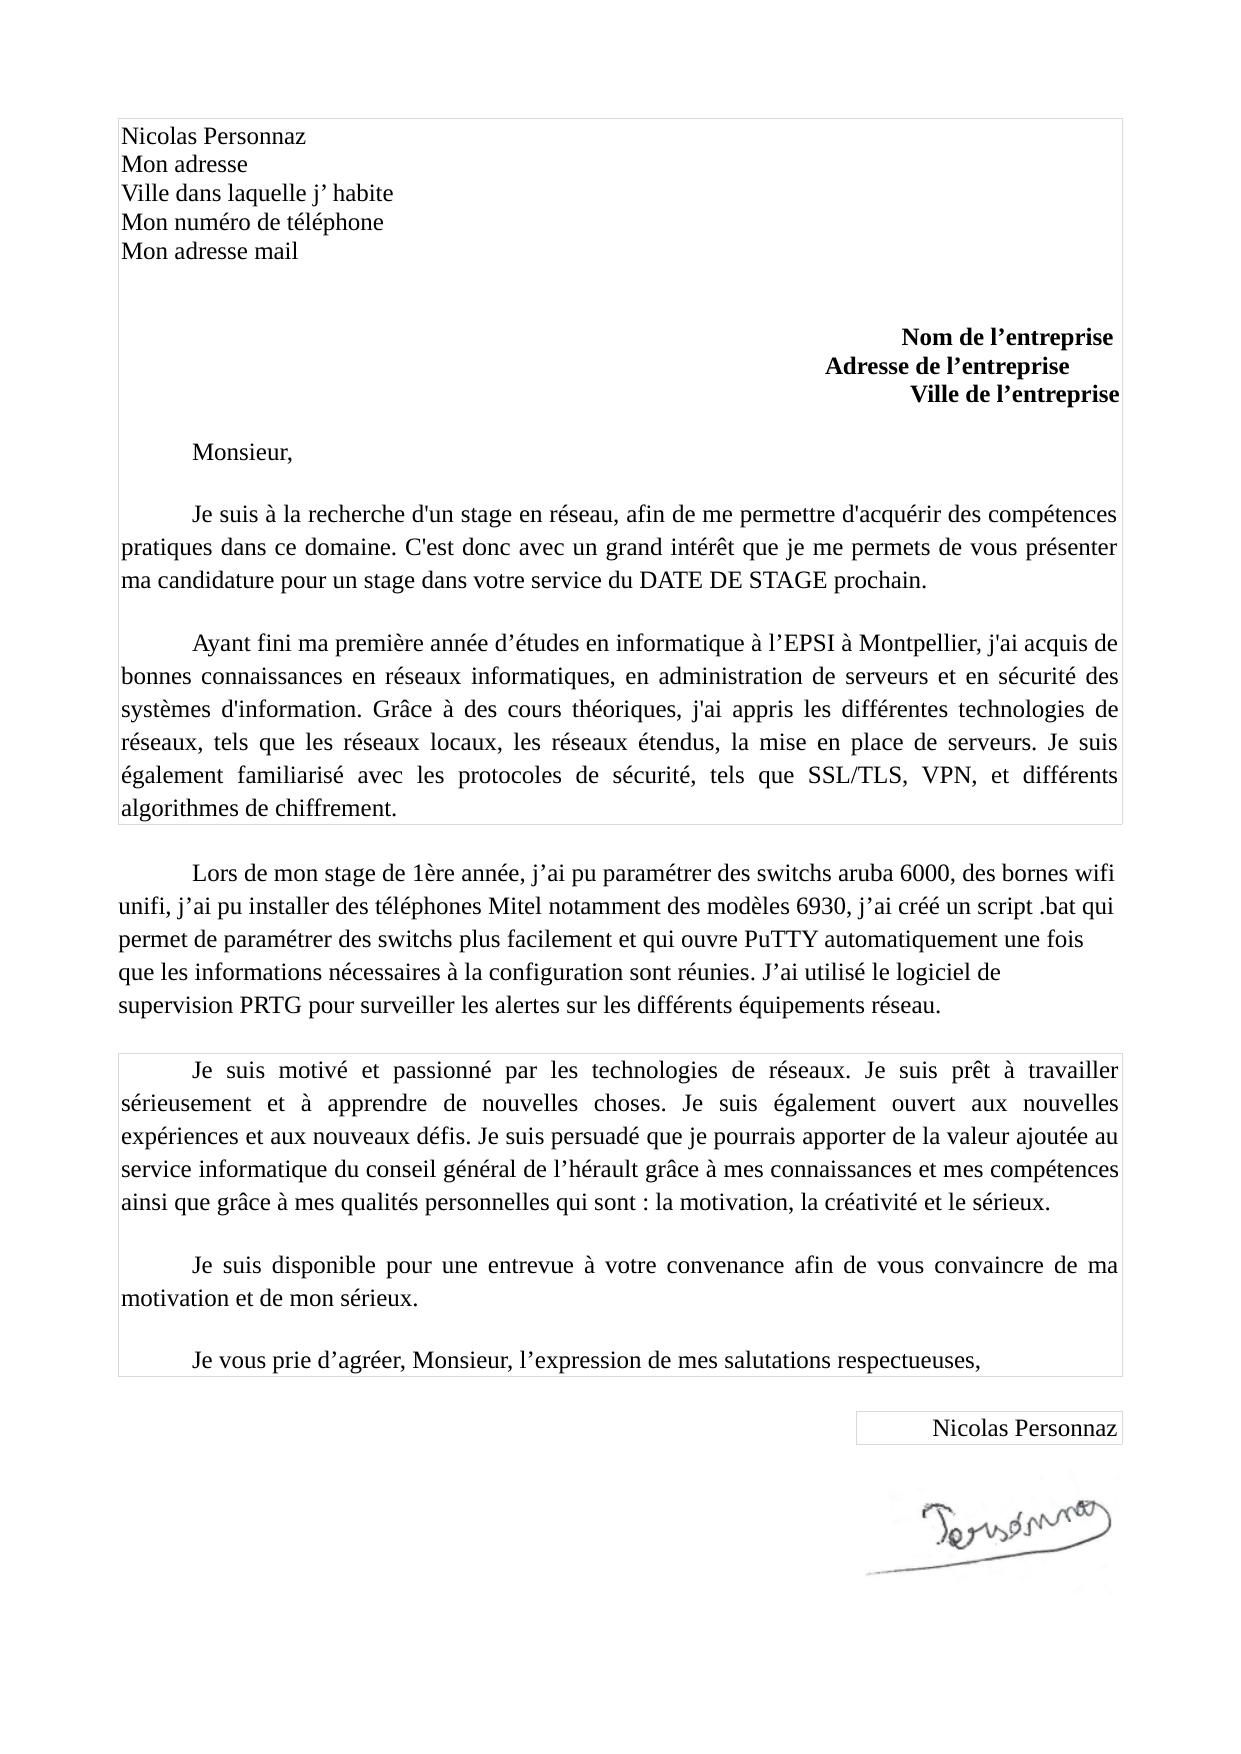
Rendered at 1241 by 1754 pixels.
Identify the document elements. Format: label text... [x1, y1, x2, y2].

text Adresse de l’entreprise [119, 348, 1122, 377]
text Lors de mon stage de 1ère année, j’ai pu paramétrer des switchs aruba 6000, des bornes wifi unifi, j’ai pu installer des téléphones Mitel notamment des modèles 6930, j’ai créé un script .bat qui permet de paramétrer des switchs plus facilement et qui ouvre PuTTY automatiquement une fois que les informations nécessaires à la configuration sont réunies. J’ai utilisé le logiciel de supervision PRTG pour surveiller les alertes sur les différents équipements réseau. [118, 858, 1122, 1019]
text Ville dans laquelle j’ habite [119, 176, 1122, 204]
text Je suis à la recherche d'un stage en réseau, afin de me permettre d'acquérir des compétences pratiques dans ce domaine. C'est donc avec un grand intérêt que je me permets de vous présenter ma candidature pour un stage dans votre service du DATE DE STAGE prochain. [119, 497, 1122, 594]
text Je suis motivé et passionné par les technologies de réseaux. Je suis prêt à travailler sérieusement et à apprendre de nouvelles choses. Je suis également ouvert aux nouvelles expériences et aux nouveaux défis. Je suis persuadé que je pourrais apporter de la valeur ajoutée au service informatique du conseil général de l’hérault grâce à mes connaissances et mes compétences ainsi que grâce à mes qualités personnelles qui sont : la motivation, la créativité et le sérieux. [119, 1054, 1122, 1216]
text Nom de l’entreprise [119, 319, 1122, 348]
text Mon adresse [119, 147, 1122, 176]
text Mon numéro de téléphone [119, 204, 1122, 233]
text Nicolas Personnaz [119, 119, 1122, 147]
text Monsieur, [119, 434, 1122, 466]
text Ayant fini ma première année d’études en informatique à l’EPSI à Montpellier, j'ai acquis de bonnes connaissances en réseaux informatiques, en administration de serveurs et en sécurité des systèmes d'information. Grâce à des cours théoriques, j'ai appris les différentes technologies de réseaux, tels que les réseaux locaux, les réseaux étendus, la mise en place de serveurs. Je suis également familiarisé avec les protocoles de sécurité, tels que SSL/TLS, VPN, et différents algorithmes de chiffrement. [119, 625, 1122, 824]
text Nicolas Personnaz [857, 1412, 1122, 1444]
text Je vous prie d’agréer, Monsieur, l’expression de mes salutations respectueuses, [119, 1343, 1122, 1376]
text Ville de l’entreprise [119, 377, 1122, 434]
text Mon adresse mail [119, 233, 1122, 264]
text Je suis disponible pour une entrevue à votre convenance afin de vous convaincre de ma motivation et de mon sérieux. [119, 1247, 1122, 1312]
